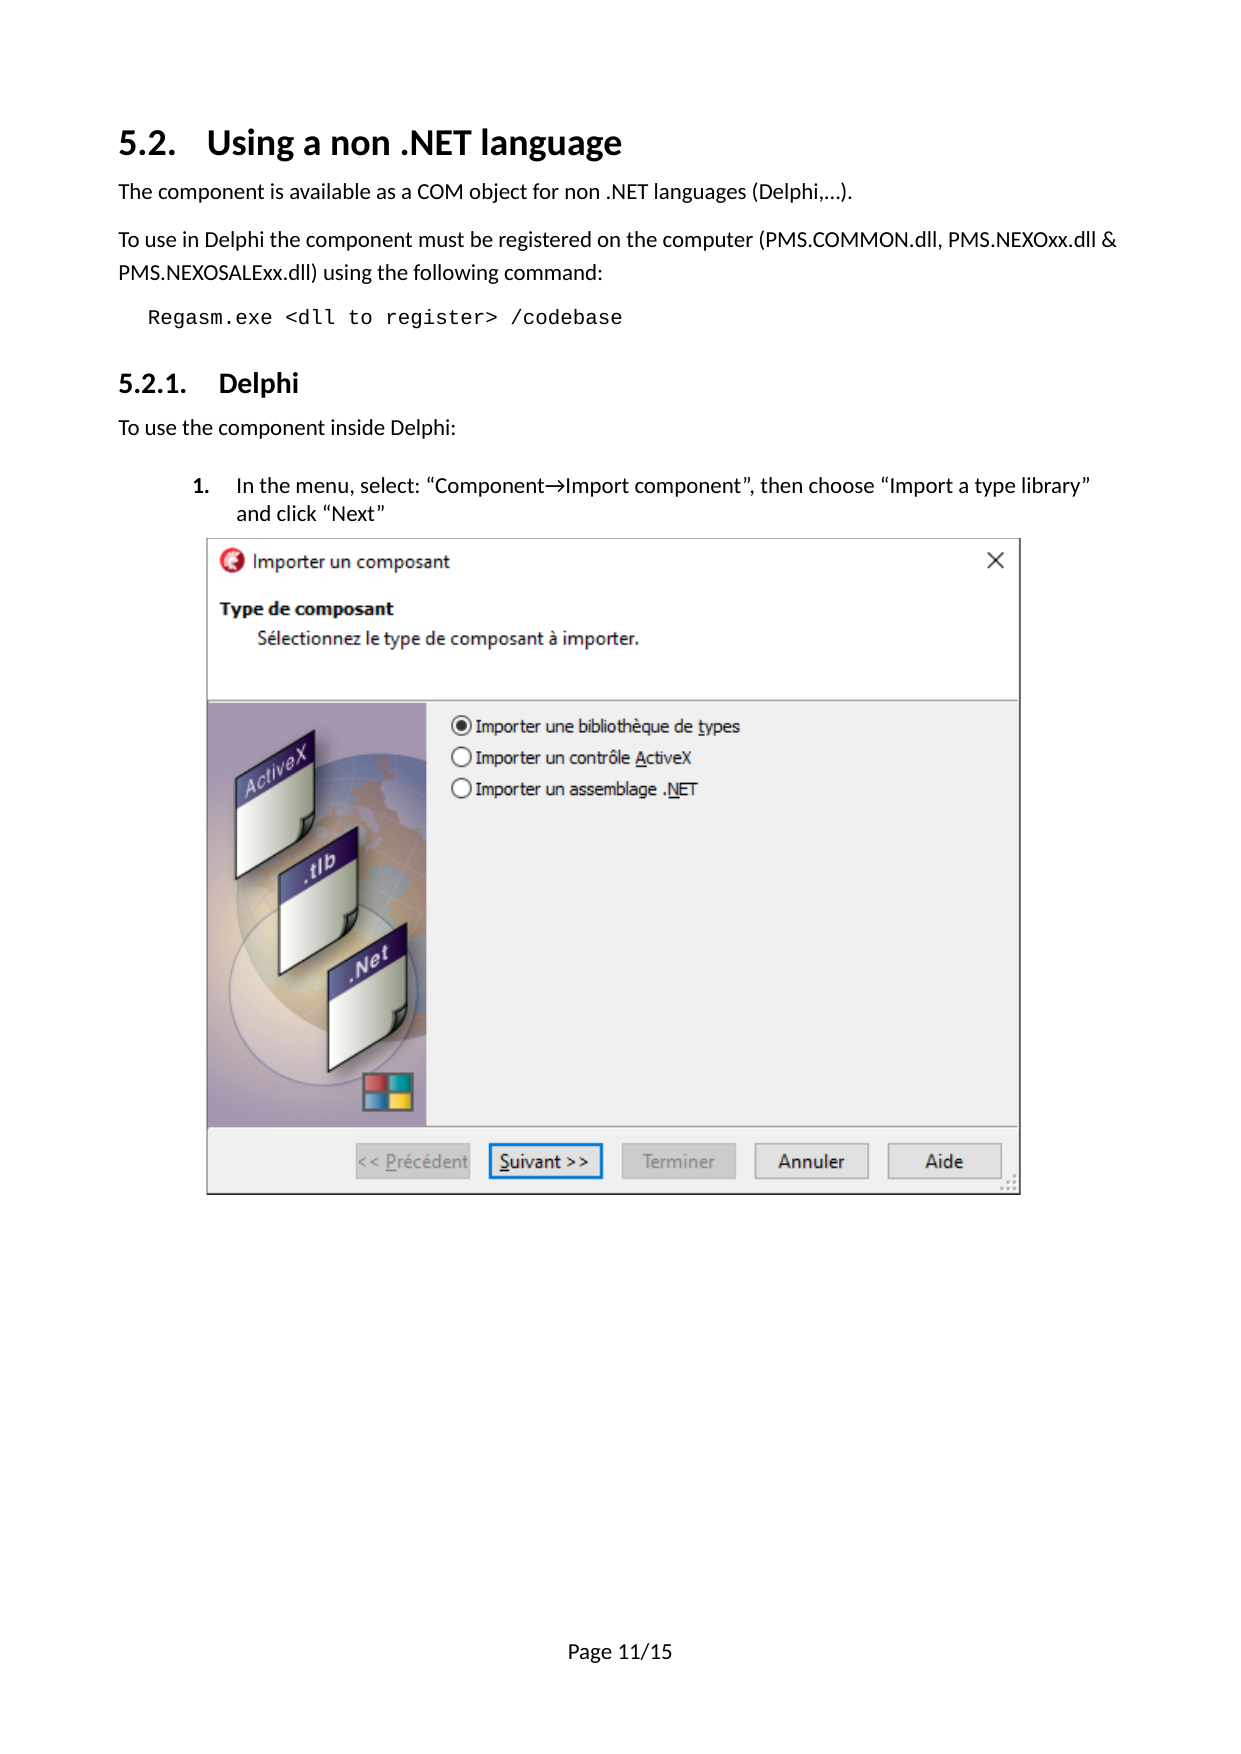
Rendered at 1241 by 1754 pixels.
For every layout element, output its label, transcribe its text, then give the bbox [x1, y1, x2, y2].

picture [206, 538, 1021, 1195]
list In the menu, select: “Component→Import component”, then choose “Import a type library” and click “Next” [192, 472, 1122, 528]
text The component is available as a COM object for non .NET languages (Delphi,…). [118, 177, 1122, 205]
subtitle Using a non .NET language [118, 118, 1122, 164]
subtitle Delphi [118, 364, 1122, 401]
text Regasm.exe <dll to register> /codebase [148, 307, 1122, 330]
text To use the component inside Delphi: [118, 413, 1122, 441]
text To use in Delphi the component must be registered on the computer (PMS.COMMON.dll, PMS.NEXOxx.dll & PMS.NEXOSALExx.dll) using the following command: [118, 225, 1122, 287]
